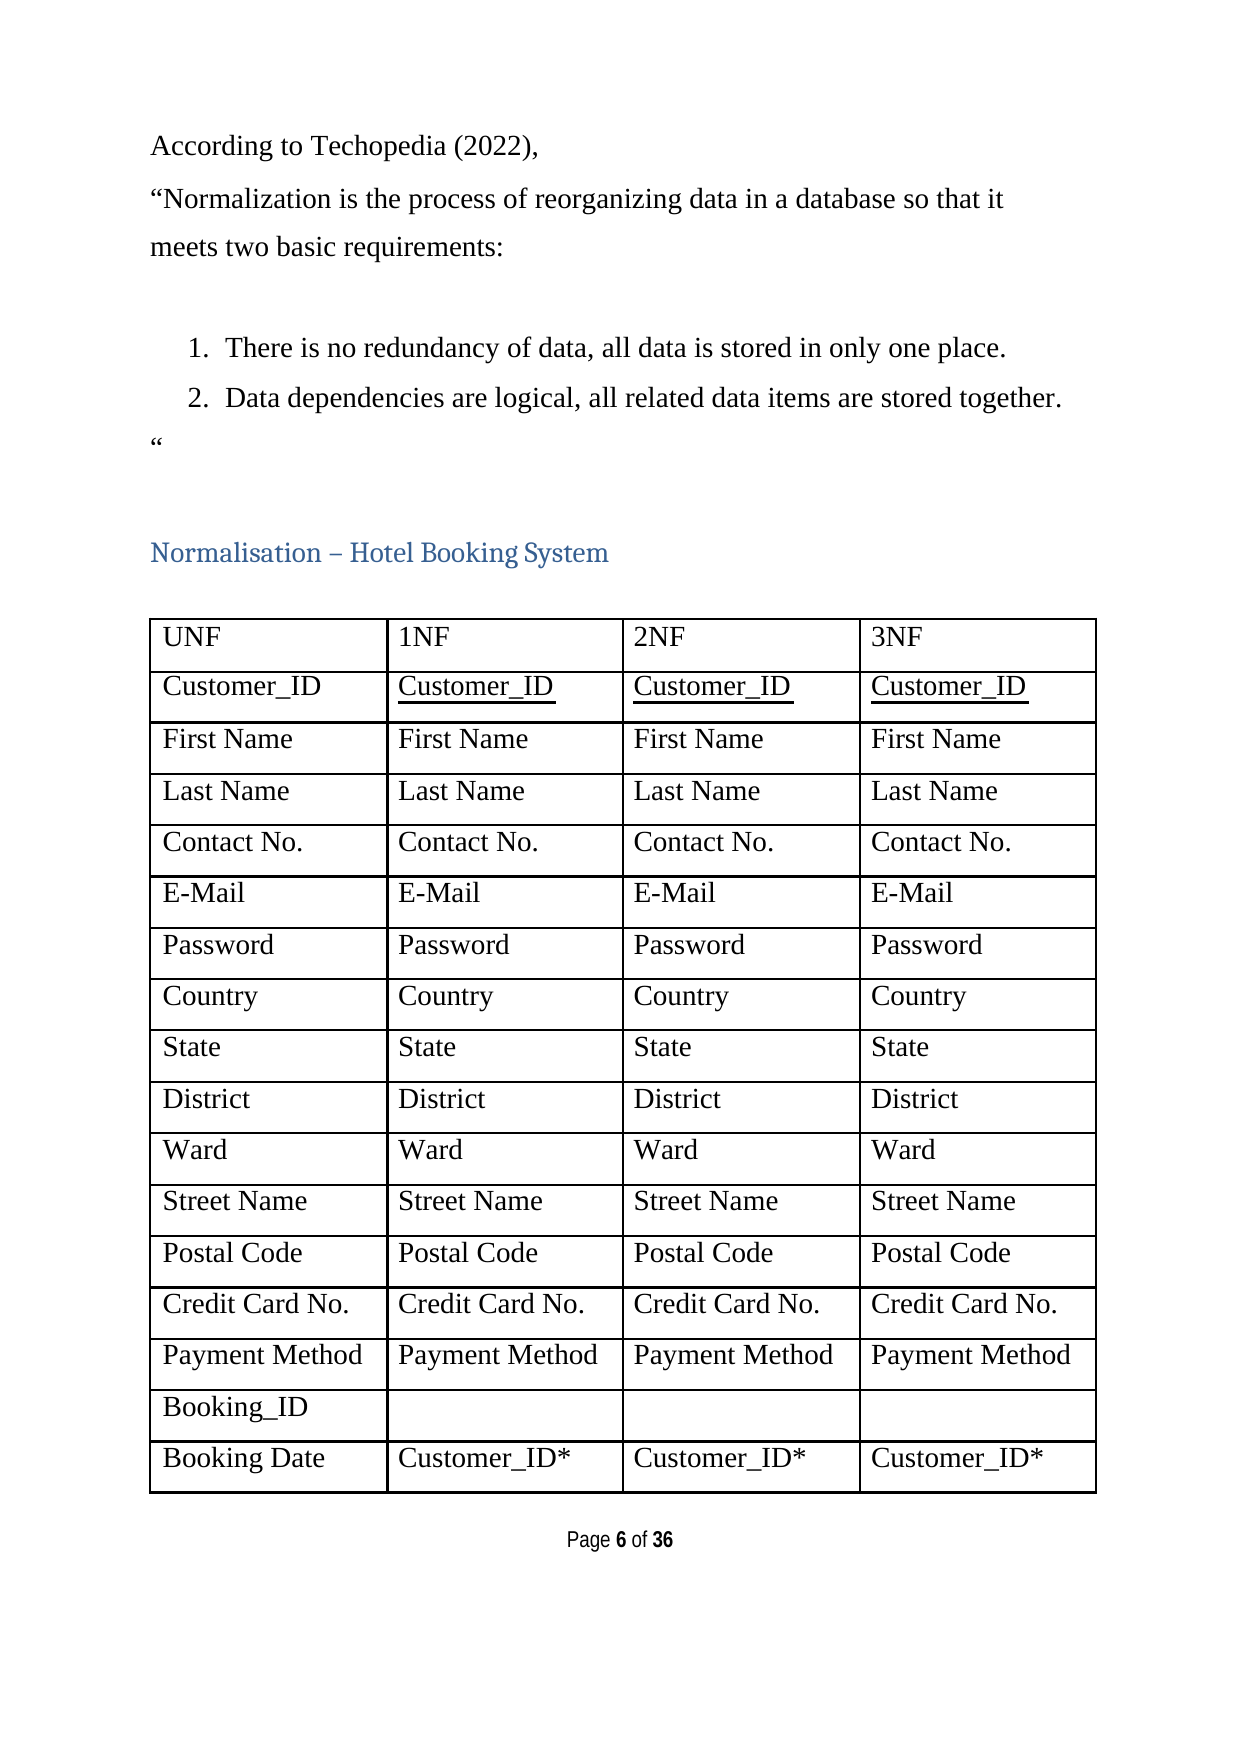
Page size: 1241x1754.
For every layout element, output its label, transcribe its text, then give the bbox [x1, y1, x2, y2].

table_cell [861, 1391, 871, 1423]
table_cell [624, 1391, 633, 1423]
table_cell [389, 961, 398, 978]
table_cell [633, 1063, 859, 1081]
table_cell [389, 1269, 398, 1286]
table_cell [151, 1269, 386, 1286]
table_header 1NF [398, 620, 622, 653]
table_cell First Name [151, 724, 386, 755]
table_cell State [871, 1031, 1095, 1063]
text Page 6 of 36 [150, 1526, 1090, 1552]
text According to Techopedia (2022), [150, 128, 1096, 162]
table_header 3NF [871, 620, 1095, 653]
table_cell Last Name [151, 775, 386, 807]
table_cell [1029, 1371, 1095, 1389]
table_cell [633, 1166, 859, 1183]
table_cell [871, 1371, 1029, 1389]
table_cell [389, 1134, 398, 1166]
table_cell [794, 1391, 859, 1423]
table_cell Credit Card No. [871, 1289, 1095, 1320]
table_cell [624, 1166, 633, 1183]
table_cell [633, 1320, 859, 1337]
table_cell Payment Method [151, 1340, 386, 1371]
table_cell [624, 1134, 633, 1166]
table_cell Credit Card No. [398, 1289, 622, 1320]
table_cell [624, 858, 633, 875]
table_cell Street Name [151, 1186, 386, 1217]
table_header [861, 620, 871, 653]
table_cell [861, 1115, 871, 1132]
table_cell [151, 1012, 386, 1029]
table_cell [389, 724, 398, 755]
table_cell [389, 1012, 398, 1029]
table_cell [151, 1423, 386, 1440]
table_cell [871, 1166, 1095, 1183]
table_cell Password [151, 929, 386, 961]
table_cell [624, 1237, 633, 1269]
table_cell First Name [633, 724, 859, 755]
text “Normalization is the process of reorganizing data in a database so that it meets two basic requirements: [150, 181, 1077, 262]
table_header 2NF [633, 620, 859, 653]
table_cell [871, 653, 1095, 671]
table_cell Booking Date [151, 1443, 386, 1474]
table_cell [633, 961, 859, 978]
table_cell [624, 1115, 633, 1132]
table_cell [556, 1371, 622, 1389]
table_cell [389, 1443, 398, 1474]
table_cell [398, 755, 622, 773]
table_cell [624, 1031, 633, 1063]
table_cell [398, 653, 622, 671]
table_cell [871, 807, 1095, 824]
table_cell [389, 1391, 398, 1423]
table_cell E-Mail [871, 878, 1095, 909]
table_cell [794, 1474, 859, 1491]
table_cell [389, 878, 398, 909]
table_cell [389, 807, 398, 824]
table_cell [151, 653, 386, 671]
table_cell [871, 909, 1095, 927]
table_cell [633, 1423, 859, 1440]
table_cell [861, 724, 871, 755]
table_cell [871, 1474, 1029, 1491]
table_cell Last Name [633, 775, 859, 807]
table_cell [389, 980, 398, 1012]
table_cell [633, 1012, 859, 1029]
table_cell [1029, 673, 1095, 701]
table_cell [389, 1063, 398, 1081]
table_cell [633, 858, 859, 875]
list Data dependencies are logical, all related data items are stored together. [187, 380, 1096, 413]
table_cell [624, 807, 633, 824]
table_cell Postal Code [151, 1237, 386, 1269]
table_cell District [151, 1083, 386, 1115]
table_cell Last Name [871, 775, 1095, 807]
table_cell State [633, 1031, 859, 1063]
table_cell Contact No. [871, 826, 1095, 858]
table_cell Country [151, 980, 386, 1012]
text “ [150, 430, 1096, 464]
table_cell [624, 909, 633, 927]
table_cell [624, 653, 633, 671]
table_cell [624, 1012, 633, 1029]
table_cell [151, 1063, 386, 1081]
table_cell Street Name [633, 1186, 859, 1217]
table_cell [624, 1320, 633, 1337]
table_cell [861, 858, 871, 875]
table_cell [398, 1320, 622, 1337]
list There is no redundancy of data, all data is stored in only one place. [187, 330, 1096, 363]
table_cell [871, 1423, 1095, 1440]
table_cell [871, 1063, 1095, 1081]
table_cell [151, 1371, 386, 1389]
table_cell [556, 673, 622, 701]
table_cell [398, 1269, 622, 1286]
table_cell [861, 826, 871, 858]
table_cell Customer_ID [398, 673, 556, 701]
table_cell Ward [398, 1134, 622, 1166]
table_cell [389, 1186, 398, 1217]
table_cell [1029, 1474, 1095, 1491]
table_cell [861, 1083, 871, 1115]
table_cell [624, 1289, 633, 1320]
table_cell [1029, 1391, 1095, 1423]
table_cell [398, 807, 622, 824]
table_cell [861, 1237, 871, 1269]
table_cell [871, 1115, 1095, 1132]
table_cell [398, 1371, 556, 1389]
table_cell [398, 1166, 622, 1183]
table_cell [398, 1063, 622, 1081]
table_cell [861, 929, 871, 961]
table_cell [633, 755, 859, 773]
table_cell [871, 755, 1095, 773]
table_cell [861, 878, 871, 909]
table_cell Payment Method [871, 1340, 1095, 1371]
table_cell [861, 1166, 871, 1183]
table_cell [633, 909, 859, 927]
table_cell [633, 1217, 859, 1235]
table_cell [624, 929, 633, 961]
table_cell Contact No. [633, 826, 859, 858]
table_cell [398, 1217, 622, 1235]
table_cell [861, 1371, 871, 1389]
table_cell [633, 1371, 794, 1389]
table_cell Password [398, 929, 622, 961]
table_cell [624, 1186, 633, 1217]
table_cell [861, 1186, 871, 1217]
table_cell [861, 1134, 871, 1166]
table_cell [794, 1371, 859, 1389]
table_cell [398, 701, 622, 721]
table_cell [624, 673, 633, 701]
table_cell District [871, 1083, 1095, 1115]
table_cell [398, 1423, 622, 1440]
table_cell [389, 1371, 398, 1389]
table_cell [633, 653, 859, 671]
table_cell [861, 909, 871, 927]
table_cell Payment Method [633, 1340, 859, 1371]
text Normalisation – Hotel Booking System [150, 536, 1096, 569]
table_cell Contact No. [151, 826, 386, 858]
table_cell [389, 1217, 398, 1235]
table_cell [151, 807, 386, 824]
table_cell Ward [871, 1134, 1095, 1166]
table_cell Country [633, 980, 859, 1012]
table_cell [624, 1083, 633, 1115]
table_cell Credit Card No. [151, 1289, 386, 1320]
table_cell [389, 1474, 398, 1491]
table_cell [861, 1217, 871, 1235]
table_cell [398, 1115, 622, 1132]
table_cell [633, 1391, 794, 1423]
table_cell [389, 1423, 398, 1440]
table_cell [624, 826, 633, 858]
table_cell [624, 1371, 633, 1389]
table_cell [151, 1217, 386, 1235]
table_cell Ward [633, 1134, 859, 1166]
table_cell [861, 1289, 871, 1320]
table_cell [624, 961, 633, 978]
table_cell [624, 724, 633, 755]
table_cell District [398, 1083, 622, 1115]
table_cell [389, 826, 398, 858]
table_header [624, 620, 633, 653]
table_cell [389, 1289, 398, 1320]
table_cell Last Name [398, 775, 622, 807]
table_cell [389, 1320, 398, 1337]
table_cell [389, 858, 398, 875]
table_cell [861, 1443, 871, 1474]
table_cell Street Name [871, 1186, 1095, 1217]
table_header UNF [151, 620, 386, 653]
table_cell [871, 1320, 1095, 1337]
table_cell First Name [398, 724, 622, 755]
table_cell [151, 755, 386, 773]
table_cell [151, 1166, 386, 1183]
table_cell [151, 1474, 386, 1491]
table_cell [624, 878, 633, 909]
table_cell [151, 1320, 386, 1337]
table_cell State [151, 1031, 386, 1063]
table_cell [861, 1012, 871, 1029]
table_cell [871, 1012, 1095, 1029]
table_cell [624, 1269, 633, 1286]
table_cell [624, 1474, 633, 1491]
table_cell [794, 673, 859, 701]
table_cell Customer_ID* [871, 1443, 1095, 1474]
table_cell [624, 775, 633, 807]
table_cell [633, 1115, 859, 1132]
table_cell [871, 1391, 1029, 1423]
table_cell [871, 701, 1095, 721]
table_cell [624, 1063, 633, 1081]
table_cell [398, 961, 622, 978]
table_cell [861, 1269, 871, 1286]
table_cell [633, 701, 859, 721]
table_cell [398, 1474, 556, 1491]
table_cell [861, 653, 871, 671]
table_cell First Name [871, 724, 1095, 755]
table_cell Country [871, 980, 1095, 1012]
table_cell [151, 909, 386, 927]
table_cell Ward [151, 1134, 386, 1166]
table_cell [556, 1474, 622, 1491]
table_cell [633, 1269, 859, 1286]
table_cell [871, 858, 1095, 875]
table_cell [861, 1320, 871, 1337]
table_cell [389, 1237, 398, 1269]
table_cell Customer_ID* [398, 1443, 622, 1474]
table_cell [389, 1115, 398, 1132]
table_cell Customer_ID [633, 673, 794, 701]
table_cell State [398, 1031, 622, 1063]
table_cell [389, 775, 398, 807]
table_cell [861, 1063, 871, 1081]
table_cell [861, 1340, 871, 1371]
table_cell [389, 909, 398, 927]
table_cell [398, 1012, 622, 1029]
table_cell [861, 961, 871, 978]
table_cell Customer_ID [871, 673, 1029, 701]
table_cell [871, 961, 1095, 978]
table_cell [398, 909, 622, 927]
table_cell [624, 980, 633, 1012]
table_cell [389, 929, 398, 961]
table_cell [633, 1474, 794, 1491]
table_cell Password [871, 929, 1095, 961]
table_cell Postal Code [871, 1237, 1095, 1269]
table_header [389, 620, 398, 653]
table_cell [389, 673, 398, 701]
table_cell [861, 1031, 871, 1063]
table_cell [389, 1083, 398, 1115]
table_cell [624, 1423, 633, 1440]
table_cell [389, 653, 398, 671]
table_cell [624, 1217, 633, 1235]
table_cell [624, 701, 633, 721]
table_cell [389, 755, 398, 773]
table_cell [398, 858, 622, 875]
table_cell Customer_ID* [633, 1443, 859, 1474]
table_cell [861, 701, 871, 721]
table_cell Country [398, 980, 622, 1012]
table_cell [861, 673, 871, 701]
table_cell [389, 1166, 398, 1183]
table_cell [624, 1443, 633, 1474]
table_cell [633, 807, 859, 824]
table_cell [389, 701, 398, 721]
table_cell [398, 1391, 556, 1423]
table_cell E-Mail [398, 878, 622, 909]
table_cell [861, 1474, 871, 1491]
table_cell [151, 961, 386, 978]
table_cell [151, 858, 386, 875]
table_cell E-Mail [151, 878, 386, 909]
table_cell Credit Card No. [633, 1289, 859, 1320]
table_cell [624, 755, 633, 773]
table_cell Booking_ID [151, 1391, 386, 1423]
table_cell [861, 775, 871, 807]
table_cell Street Name [398, 1186, 622, 1217]
table_cell Password [633, 929, 859, 961]
table_cell District [633, 1083, 859, 1115]
table_cell [624, 1340, 633, 1371]
table_cell [389, 1031, 398, 1063]
table_cell [861, 755, 871, 773]
table_cell [389, 1340, 398, 1371]
table_cell [871, 1217, 1095, 1235]
table_cell Contact No. [398, 826, 622, 858]
table_cell [861, 807, 871, 824]
table_cell Postal Code [398, 1237, 622, 1269]
table_cell Payment Method [398, 1340, 622, 1371]
table_cell E-Mail [633, 878, 859, 909]
table_cell [556, 1391, 622, 1423]
table_cell [861, 980, 871, 1012]
table_cell [151, 1115, 386, 1132]
table_cell Customer_ID [151, 673, 386, 701]
table_cell Postal Code [633, 1237, 859, 1269]
table_cell [871, 1269, 1095, 1286]
table_cell [151, 701, 386, 721]
table_cell [861, 1423, 871, 1440]
